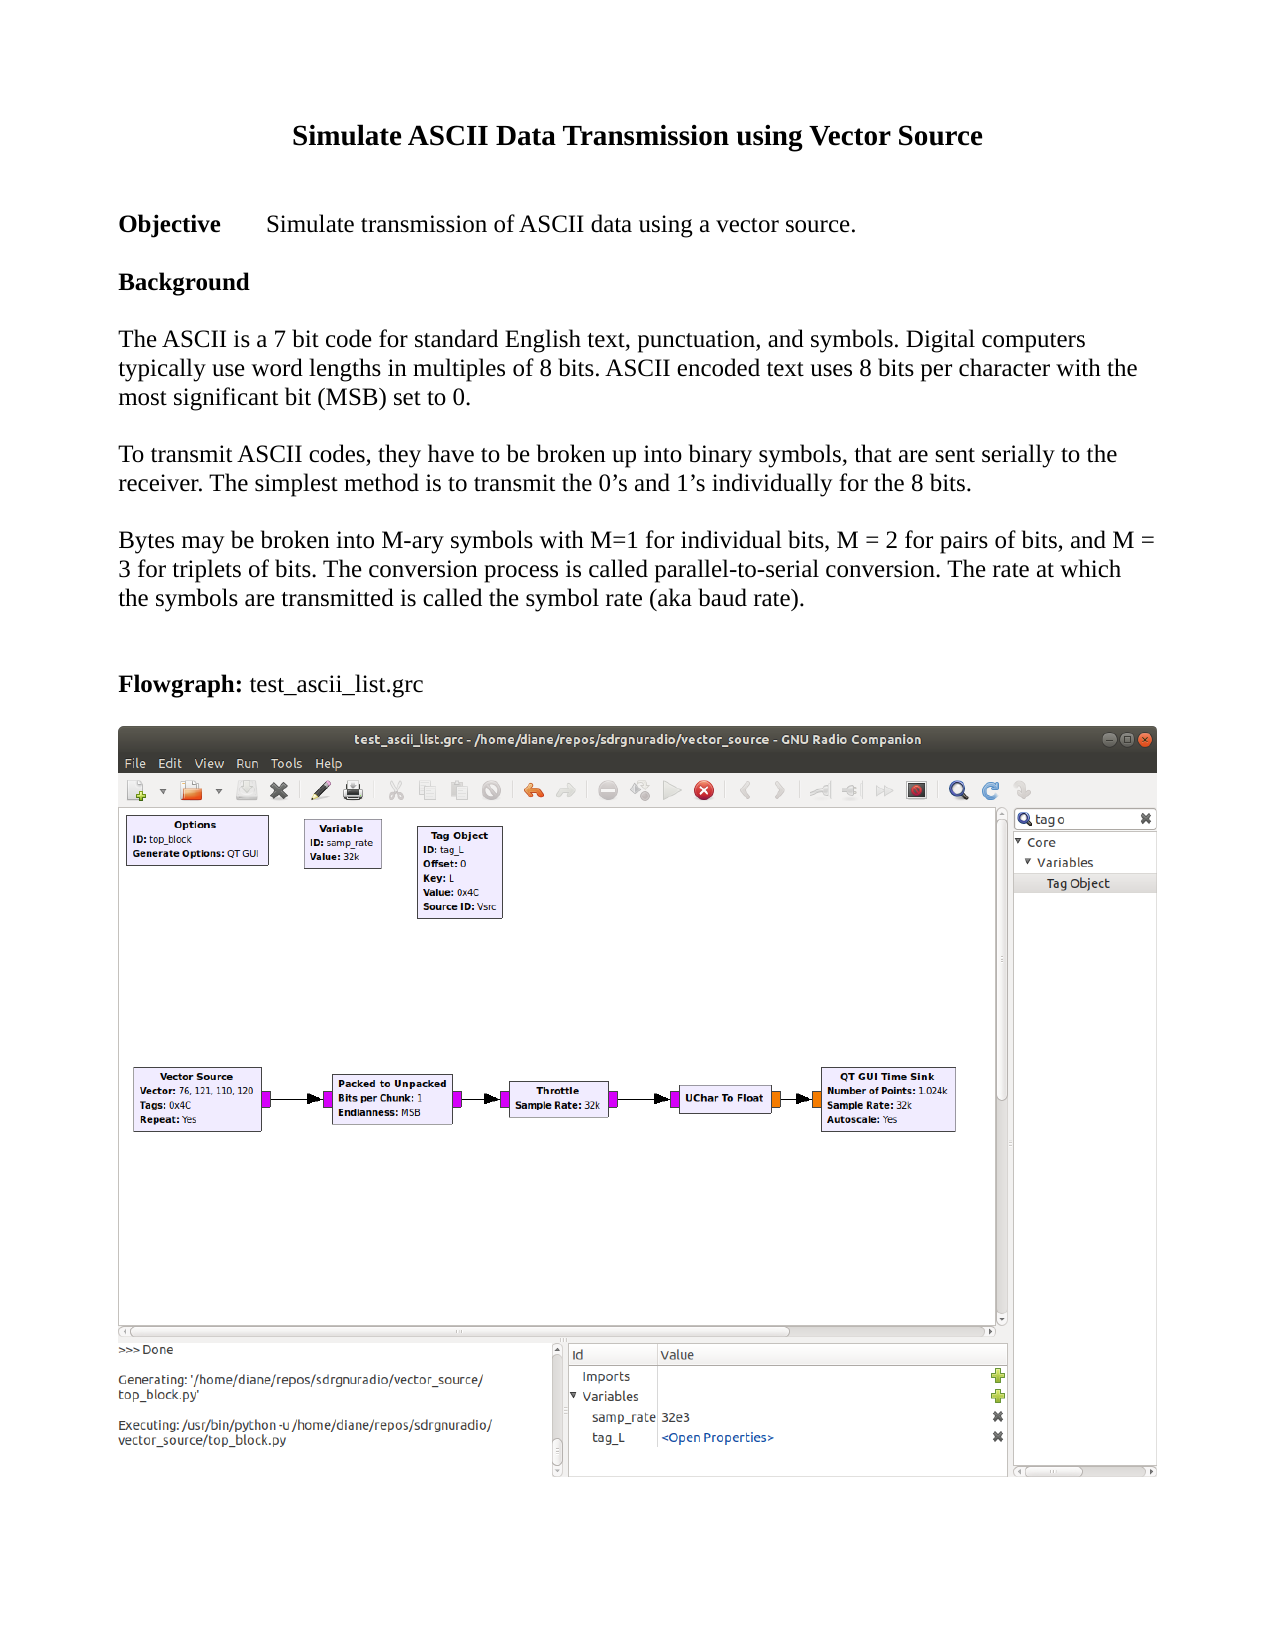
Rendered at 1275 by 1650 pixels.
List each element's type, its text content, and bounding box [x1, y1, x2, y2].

text Background [118, 267, 1157, 295]
picture [118, 726, 1157, 1477]
text The ASCII is a 7 bit code for standard English text, punctuation, and symbols. Digital computers typically use word lengths in multiples of 8 bits. ASCII encoded text uses 8 bits per character with the most significant bit (MSB) set to 0. [118, 324, 1157, 410]
text Flowgraph: test_ascii_list.grc [118, 669, 1157, 698]
text Objective Simulate transmission of ASCII data using a vector source. [118, 209, 1157, 238]
text Bytes may be broken into M-ary symbols with M=1 for individual bits, M = 2 for pairs of bits, and M = 3 for triplets of bits. The conversion process is called parallel-to-serial conversion. The rate at which the symbols are transmitted is called the symbol rate (aka baud rate). [118, 525, 1157, 612]
text To transmit ASCII codes, they have to be broken up into binary symbols, that are sent serially to the receiver. The simplest method is to transmit the 0’s and 1’s individually for the 8 bits. [118, 439, 1157, 497]
text Simulate ASCII Data Transmission using Vector Source [118, 118, 1157, 152]
